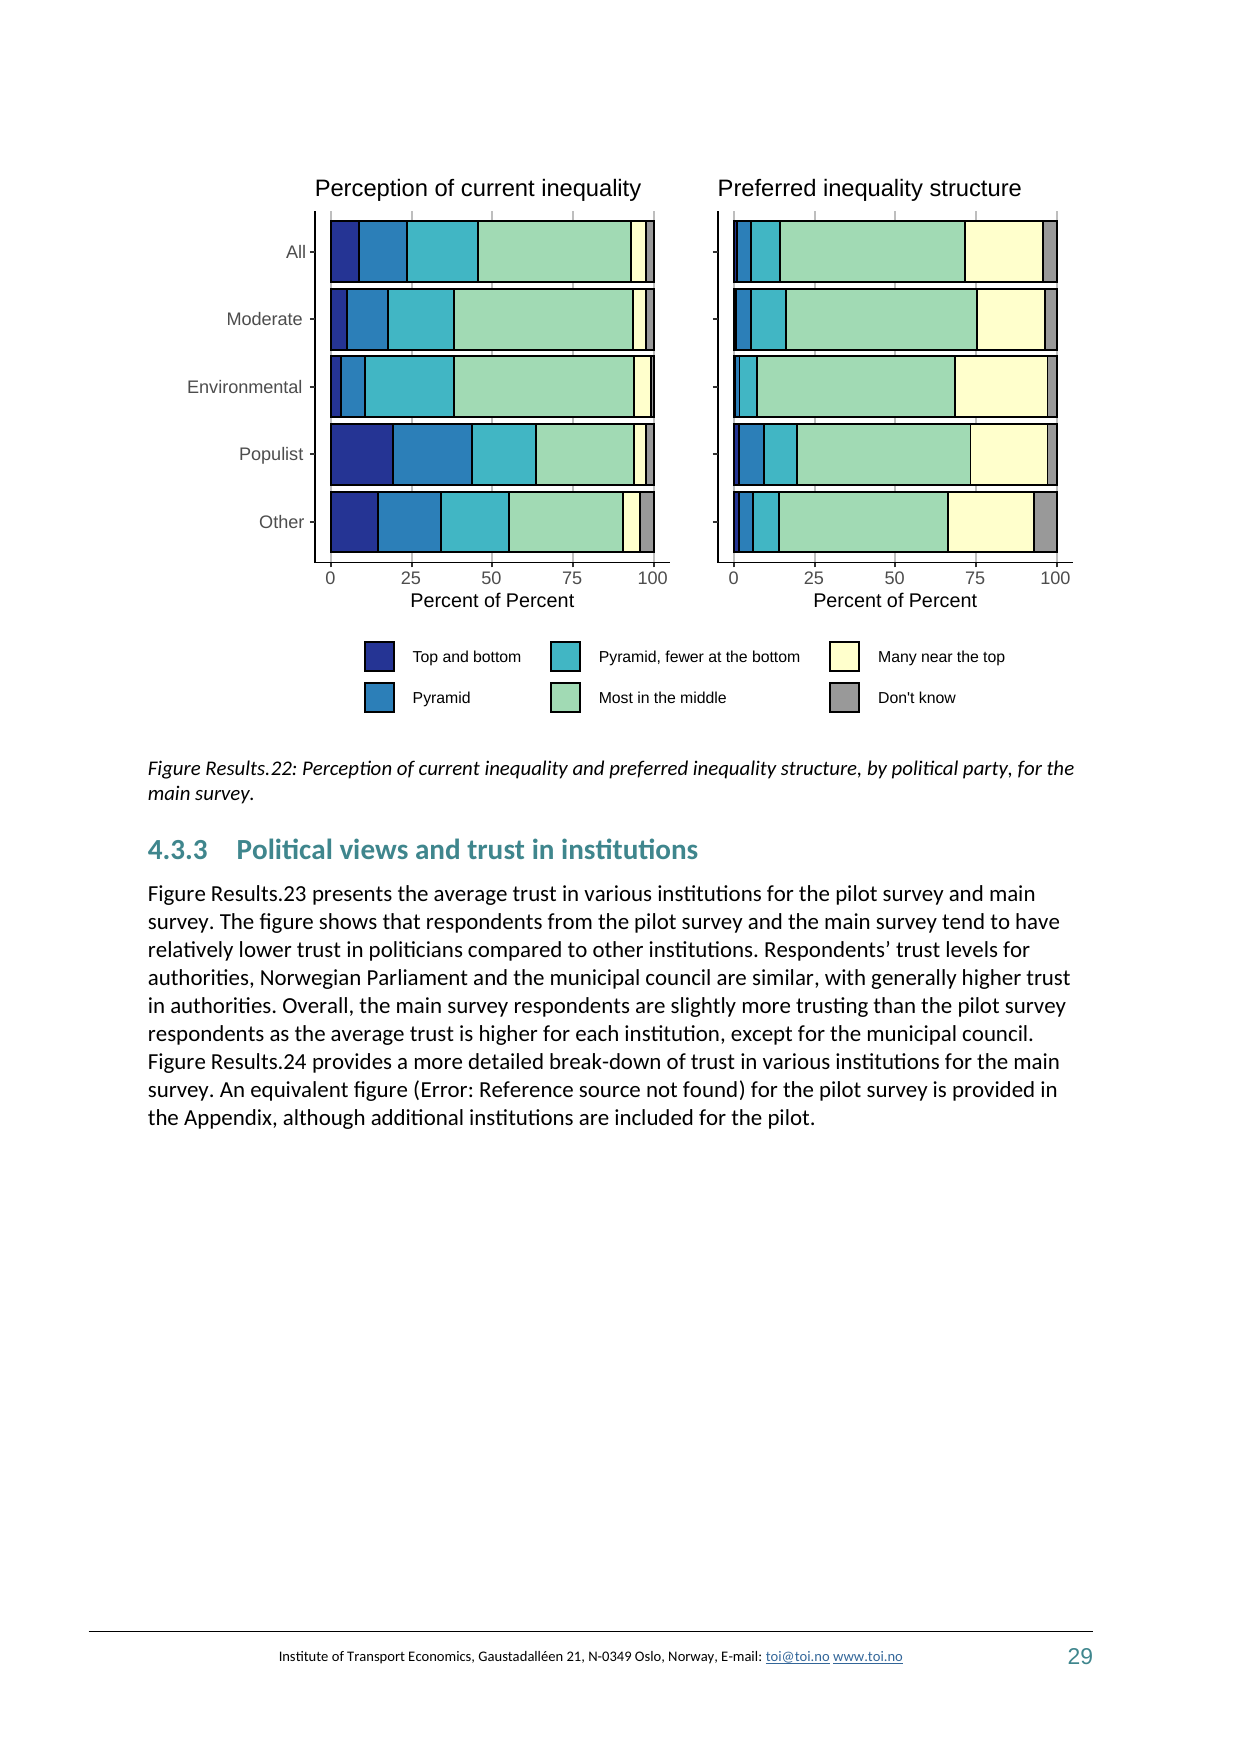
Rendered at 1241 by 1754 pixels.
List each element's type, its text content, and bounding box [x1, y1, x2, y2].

text Figure Results.22: Perception of current inequality and preferred inequality structure, by political party, for the main survey. [148, 755, 1092, 806]
text Figure Results.23 presents the average trust in various institutions for the pilot survey and main survey. The figure shows that respondents from the pilot survey and the main survey tend to have relatively lower trust in politicians compared to other institutions. Respondents’ trust levels for authorities, Norwegian Parliament and the municipal council are similar, with generally higher trust in authorities. Overall, the main survey respondents are slightly more trusting than the pilot survey respondents as the average trust is higher for each institution, except for the municipal council. Figure Results.24 provides a more detailed break-down of trust in various institutions for the main survey. An equivalent figure (Error: Reference source not found) for the pilot survey is provided in the Appendix, although additional institutions are included for the pilot. [148, 879, 1092, 1131]
subtitle Political views and trust in institutions [148, 831, 1092, 866]
